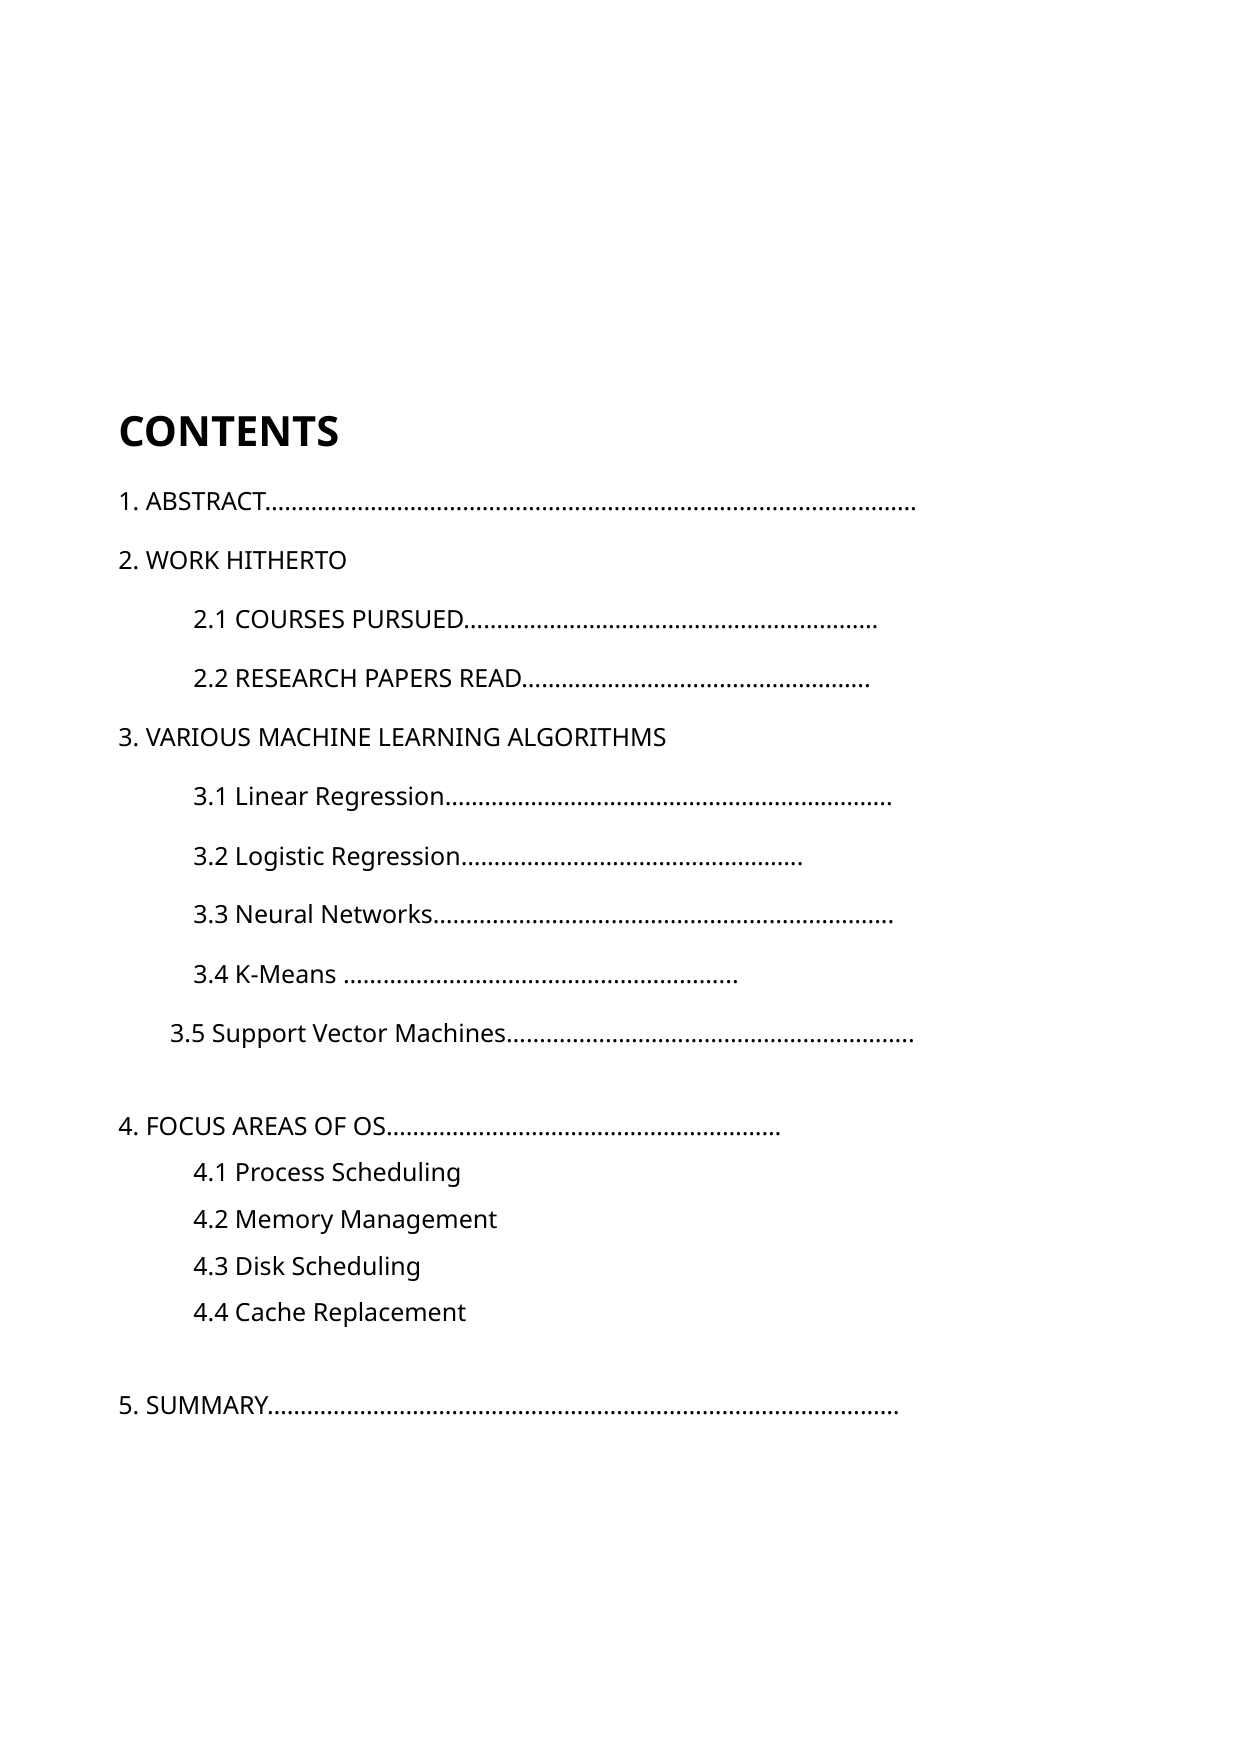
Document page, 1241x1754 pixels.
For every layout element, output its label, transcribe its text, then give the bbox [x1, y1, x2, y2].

text 4.1 Process Scheduling [118, 1155, 1122, 1189]
text 2.1 COURSES PURSUED……………………………………………………… [118, 602, 1122, 636]
text 5. SUMMARY…………………………………………………………………………………… [118, 1388, 1122, 1422]
text 4. FOCUS AREAS OF OS…………………………………………………… [118, 1108, 1122, 1142]
text 2.2 RESEARCH PAPERS READ…………………………………………….. [118, 661, 1122, 695]
subtitle 3.2 Logistic Regression……………………………………………. [118, 838, 1122, 872]
text 2. WORK HITHERTO [118, 543, 1122, 577]
text 3. VARIOUS MACHINE LEARNING ALGORITHMS [118, 720, 1122, 754]
text 1. ABSTRACT……………………………………………………………………………………… [118, 484, 1122, 518]
text 4.3 Disk Scheduling [118, 1248, 1122, 1282]
text 4.2 Memory Management [118, 1202, 1122, 1236]
text CONTENTS [118, 402, 1122, 459]
text 3.5 Support Vector Machines…………………………………………………….. [118, 1015, 1122, 1049]
text 4.4 Cache Replacement [118, 1295, 1122, 1329]
subtitle 3.1 Linear Regression………………………………………………………….. [118, 779, 1122, 813]
subtitle 3.4 K-Means …………………………………………………... [118, 956, 1122, 990]
subtitle 3.3 Neural Networks………………………………………………………….... [118, 897, 1122, 931]
